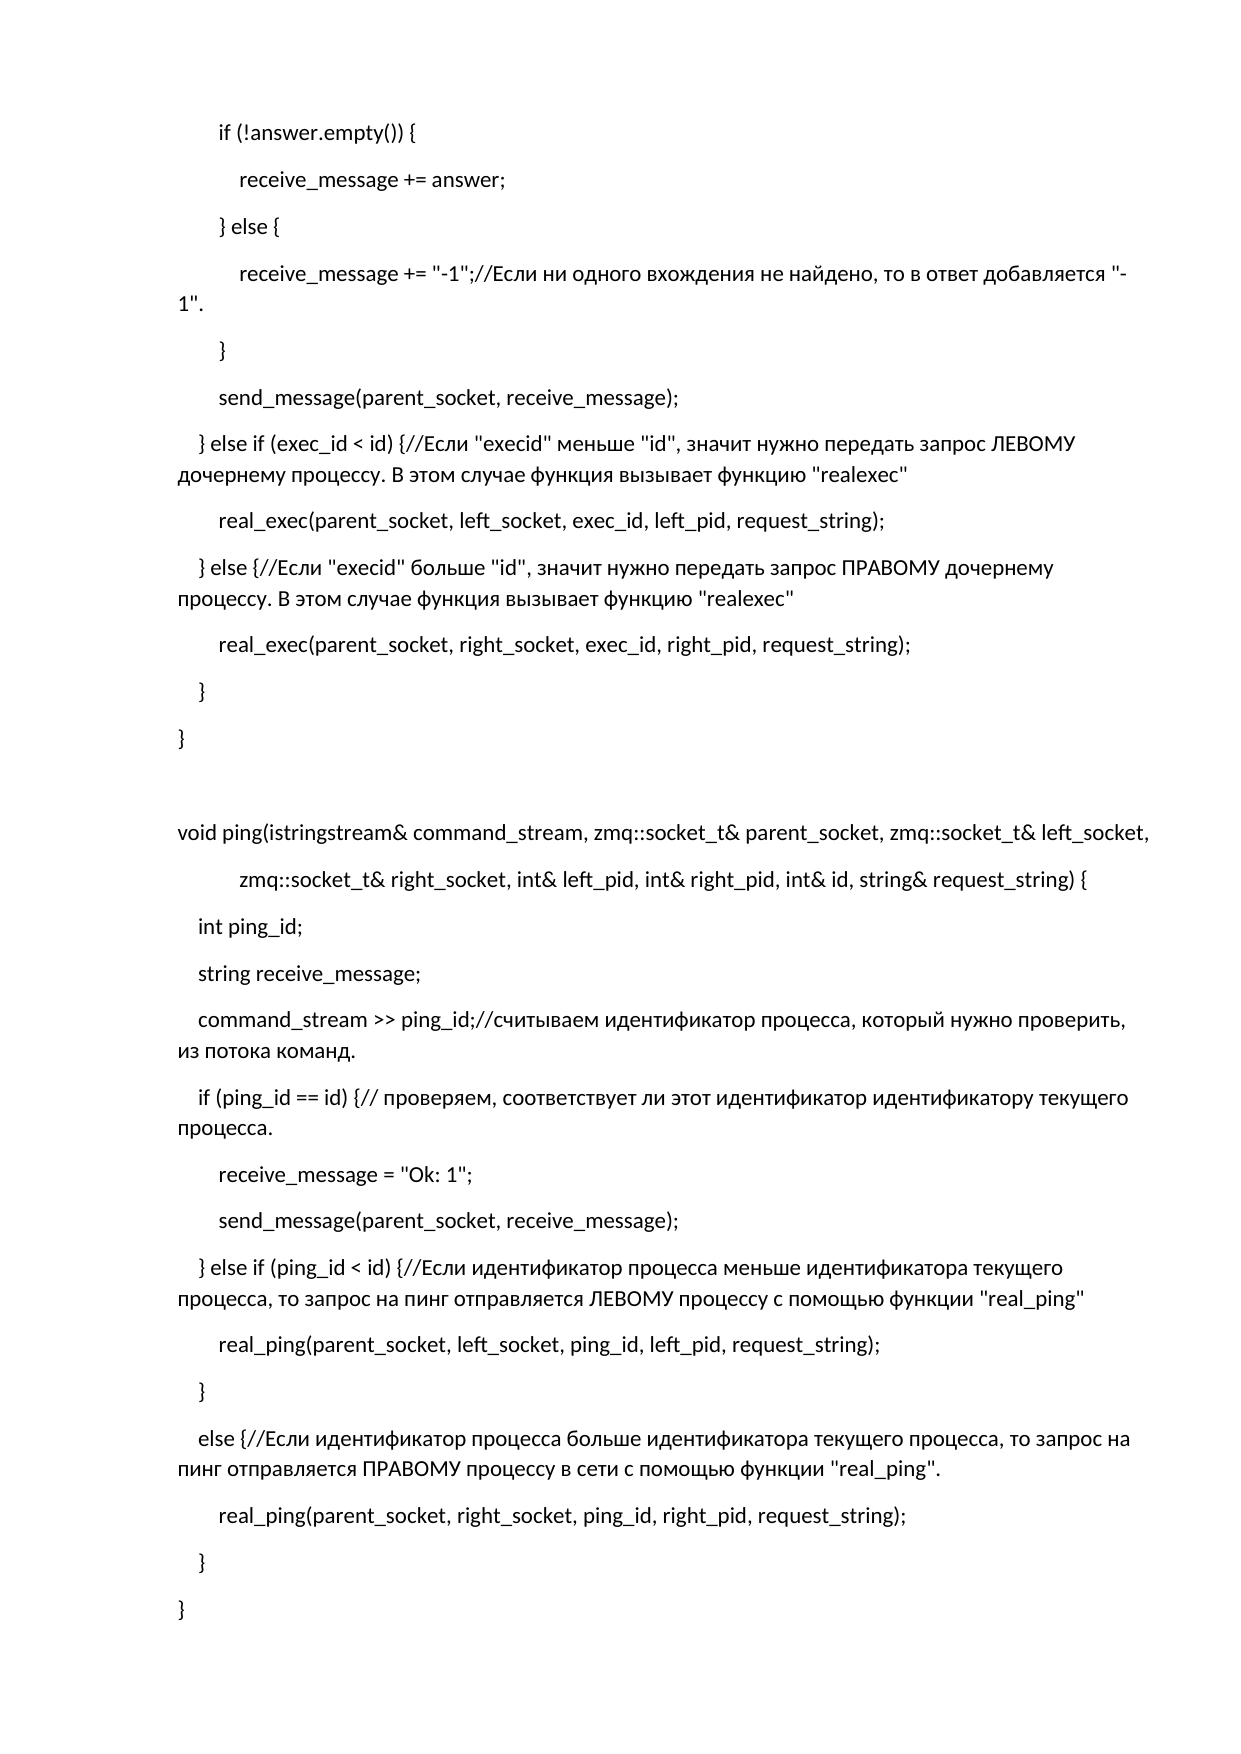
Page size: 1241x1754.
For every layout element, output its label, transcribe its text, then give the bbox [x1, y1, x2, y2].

text } else {//Если "execid" больше "id", значит нужно передать запрос ПРАВОМУ дочернему процессу. В этом случае функция вызывает функцию "realexec" [177, 553, 1152, 612]
text real_exec(parent_socket, left_socket, exec_id, left_pid, request_string); [177, 507, 1152, 535]
text real_ping(parent_socket, right_socket, ping_id, right_pid, request_string); [177, 1501, 1152, 1529]
text } [177, 1377, 1152, 1406]
text if (!answer.empty()) { [177, 118, 1152, 146]
text else {//Если идентификатор процесса больше идентификатора текущего процесса, то запрос на пинг отправляется ПРАВОМУ процессу в сети с помощью функции "real_ping". [177, 1424, 1152, 1483]
text receive_message += "-1";//Если ни одного вхождения не найдено, то в ответ добавляется "-1". [177, 259, 1152, 317]
text if (ping_id == id) {// проверяем, соответствует ли этот идентификатор идентификатору текущего процесса. [177, 1083, 1152, 1141]
text receive_message += answer; [177, 165, 1152, 193]
text send_message(parent_socket, receive_message); [177, 383, 1152, 411]
text void ping(istringstream& command_stream, zmq::socket_t& parent_socket, zmq::socket_t& left_socket, [177, 818, 1152, 846]
text } else if (ping_id < id) {//Если идентификатор процесса меньше идентификатора текущего процесса, то запрос на пинг отправляется ЛЕВОМУ процессу с помощью функции "real_ping" [177, 1253, 1152, 1312]
text int ping_id; [177, 912, 1152, 940]
text send_message(parent_socket, receive_message); [177, 1207, 1152, 1235]
text } else if (exec_id < id) {//Если "execid" меньше "id", значит нужно передать запрос ЛЕВОМУ дочернему процессу. В этом случае функция вызывает функцию "realexec" [177, 429, 1152, 488]
text } [177, 1548, 1152, 1576]
text } [177, 724, 1152, 752]
text real_exec(parent_socket, right_socket, exec_id, right_pid, request_string); [177, 631, 1152, 659]
text command_stream >> ping_id;//считываем идентификатор процесса, который нужно проверить, из потока команд. [177, 1006, 1152, 1064]
text real_ping(parent_socket, left_socket, ping_id, left_pid, request_string); [177, 1331, 1152, 1359]
text } else { [177, 212, 1152, 240]
text } [177, 677, 1152, 706]
text } [177, 336, 1152, 364]
text zmq::socket_t& right_socket, int& left_pid, int& right_pid, int& id, string& request_string) { [177, 865, 1152, 893]
text } [177, 1595, 1152, 1623]
text string receive_message; [177, 959, 1152, 987]
text receive_message = "Ok: 1"; [177, 1160, 1152, 1188]
